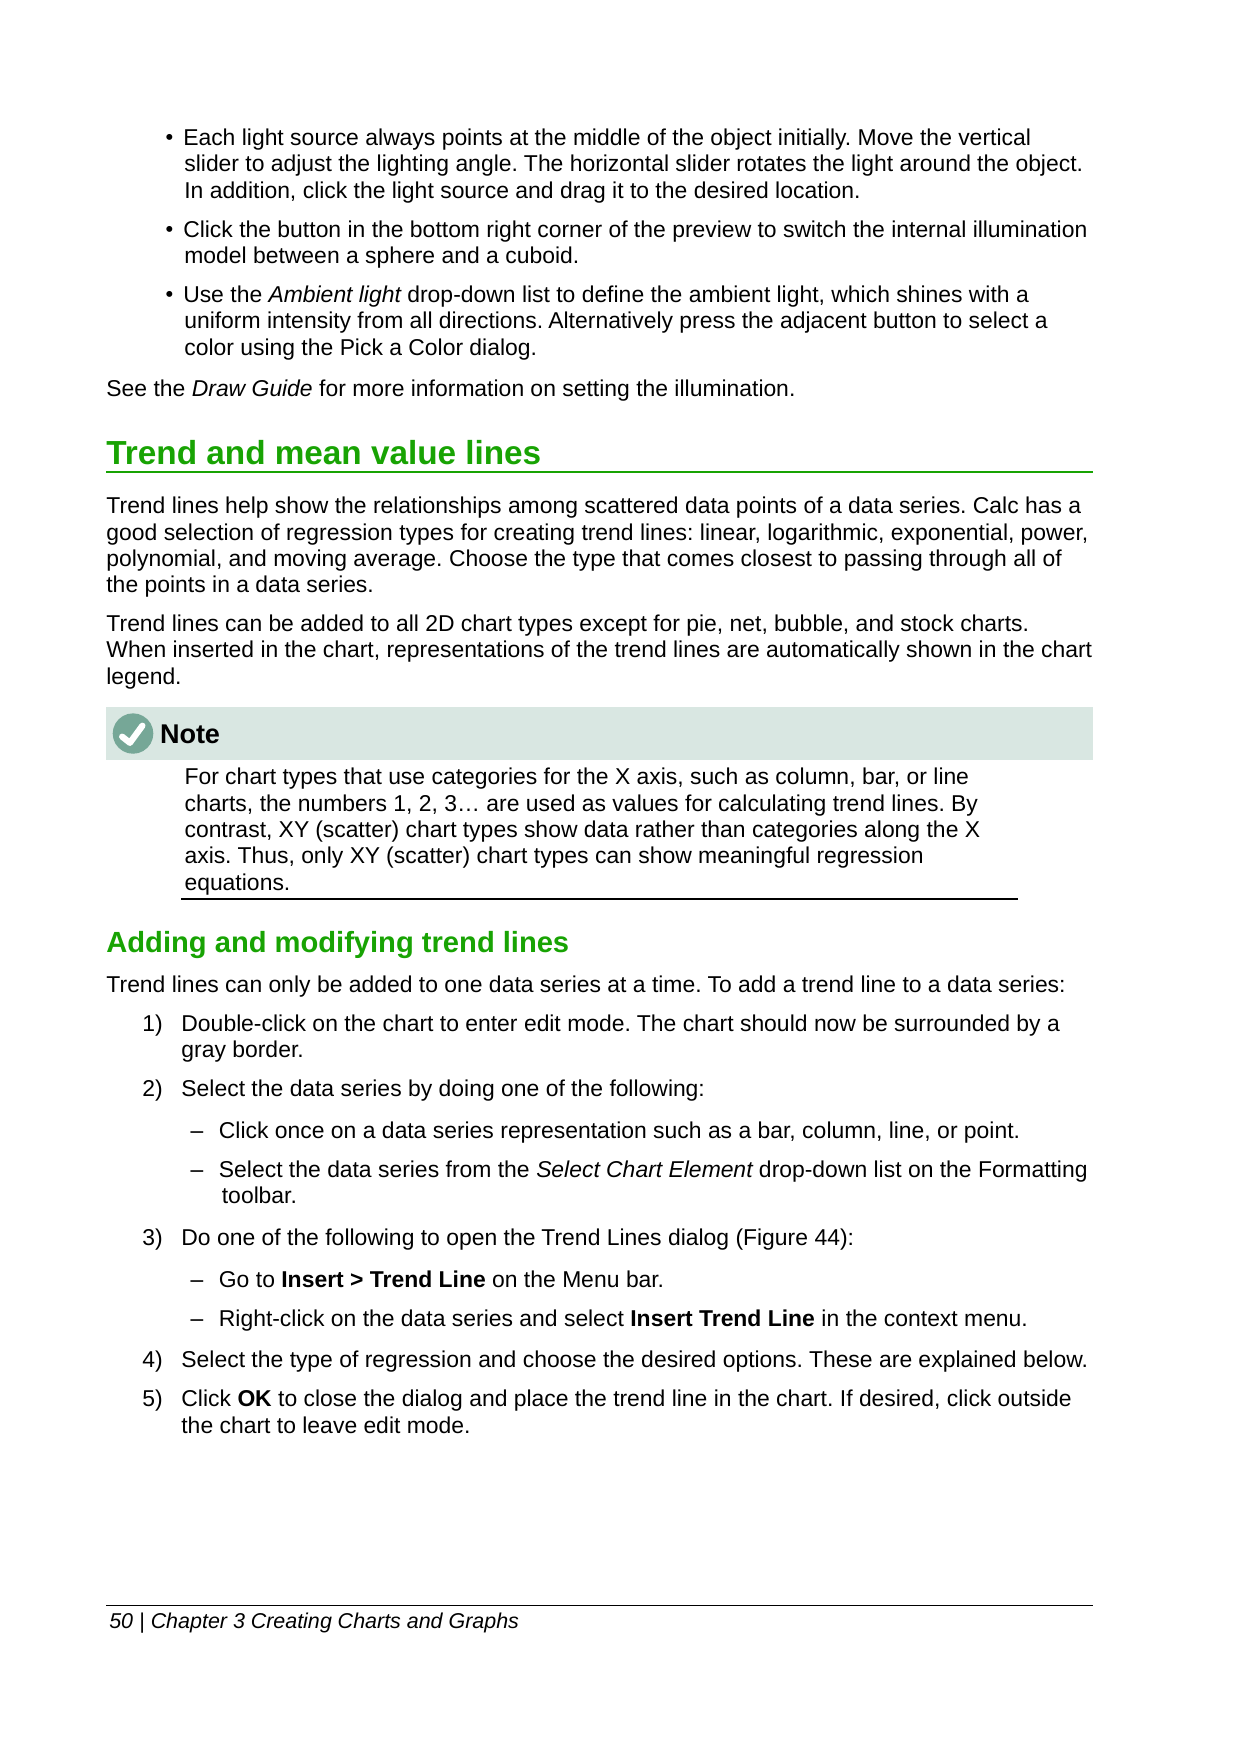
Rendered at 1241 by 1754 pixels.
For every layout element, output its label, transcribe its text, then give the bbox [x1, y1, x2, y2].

list Select the data series from the Select Chart Element drop-down list on the Formatting toolbar. [187, 1153, 1093, 1211]
list Click OK to close the dialog and place the trend line in the chart. If desired, click outside the chart to leave edit mode. [162, 1385, 1093, 1438]
text Trend lines can be added to all 2D chart types except for pie, net, bubble, and stock charts. When inserted in the chart, representations of the trend lines are automatically shown in the chart legend. [106, 610, 1093, 689]
list Double-click on the chart to enter edit mode. The chart should now be surrounded by a gray border. [162, 1010, 1093, 1063]
list Right-click on the data series and select Insert Trend Line in the context menu. [187, 1302, 1093, 1334]
subtitle Note [106, 707, 1093, 760]
list Each light source always points at the middle of the object initially. Move the vertical slider to adjust the lighting angle. The horizontal slider rotates the light around the object. In addition, click the light source and drag it to the desired location. [162, 121, 1093, 203]
subtitle Trend and mean value lines [106, 433, 1093, 471]
text Trend lines help show the relationships among scattered data points of a data series. Calc has a good selection of regression types for creating trend lines: linear, logarithmic, exponential, power, polynomial, and moving average. Choose the type that comes closest to passing through all of the points in a data series. [106, 492, 1093, 597]
list Go to Insert > Trend Line on the Menu bar. [187, 1263, 1093, 1292]
list Click the button in the bottom right corner of the preview to switch the internal illumination model between a sphere and a cuboid. [162, 213, 1093, 268]
list Click once on a data series representation such as a bar, column, line, or point. [187, 1114, 1093, 1143]
list Select the type of regression and choose the desired options. These are explained below. [162, 1346, 1093, 1373]
text See the Draw Guide for more information on setting the illumination. [106, 375, 1093, 402]
subtitle Adding and modifying trend lines [106, 925, 1093, 959]
list Select the data series by doing one of the following: [162, 1075, 1093, 1102]
text For chart types that use categories for the X axis, such as column, bar, or line charts, the numbers 1, 2, 3… are used as values for calculating trend lines. By contrast, XY (scatter) chart types show data rather than categories along the X axis. Thus, only XY (scatter) chart types can show meaningful regression equations. [181, 760, 1018, 898]
list Use the Ambient light drop-down list to define the ambient light, which shines with a uniform intensity from all directions. Alternatively press the adjacent button to select a color using the Pick a Color dialog. [162, 278, 1093, 363]
list Do one of the following to open the Trend Lines dialog (Figure 44): [162, 1224, 1093, 1250]
text Trend lines can only be added to one data series at a time. To add a trend line to a data series: [106, 971, 1093, 997]
